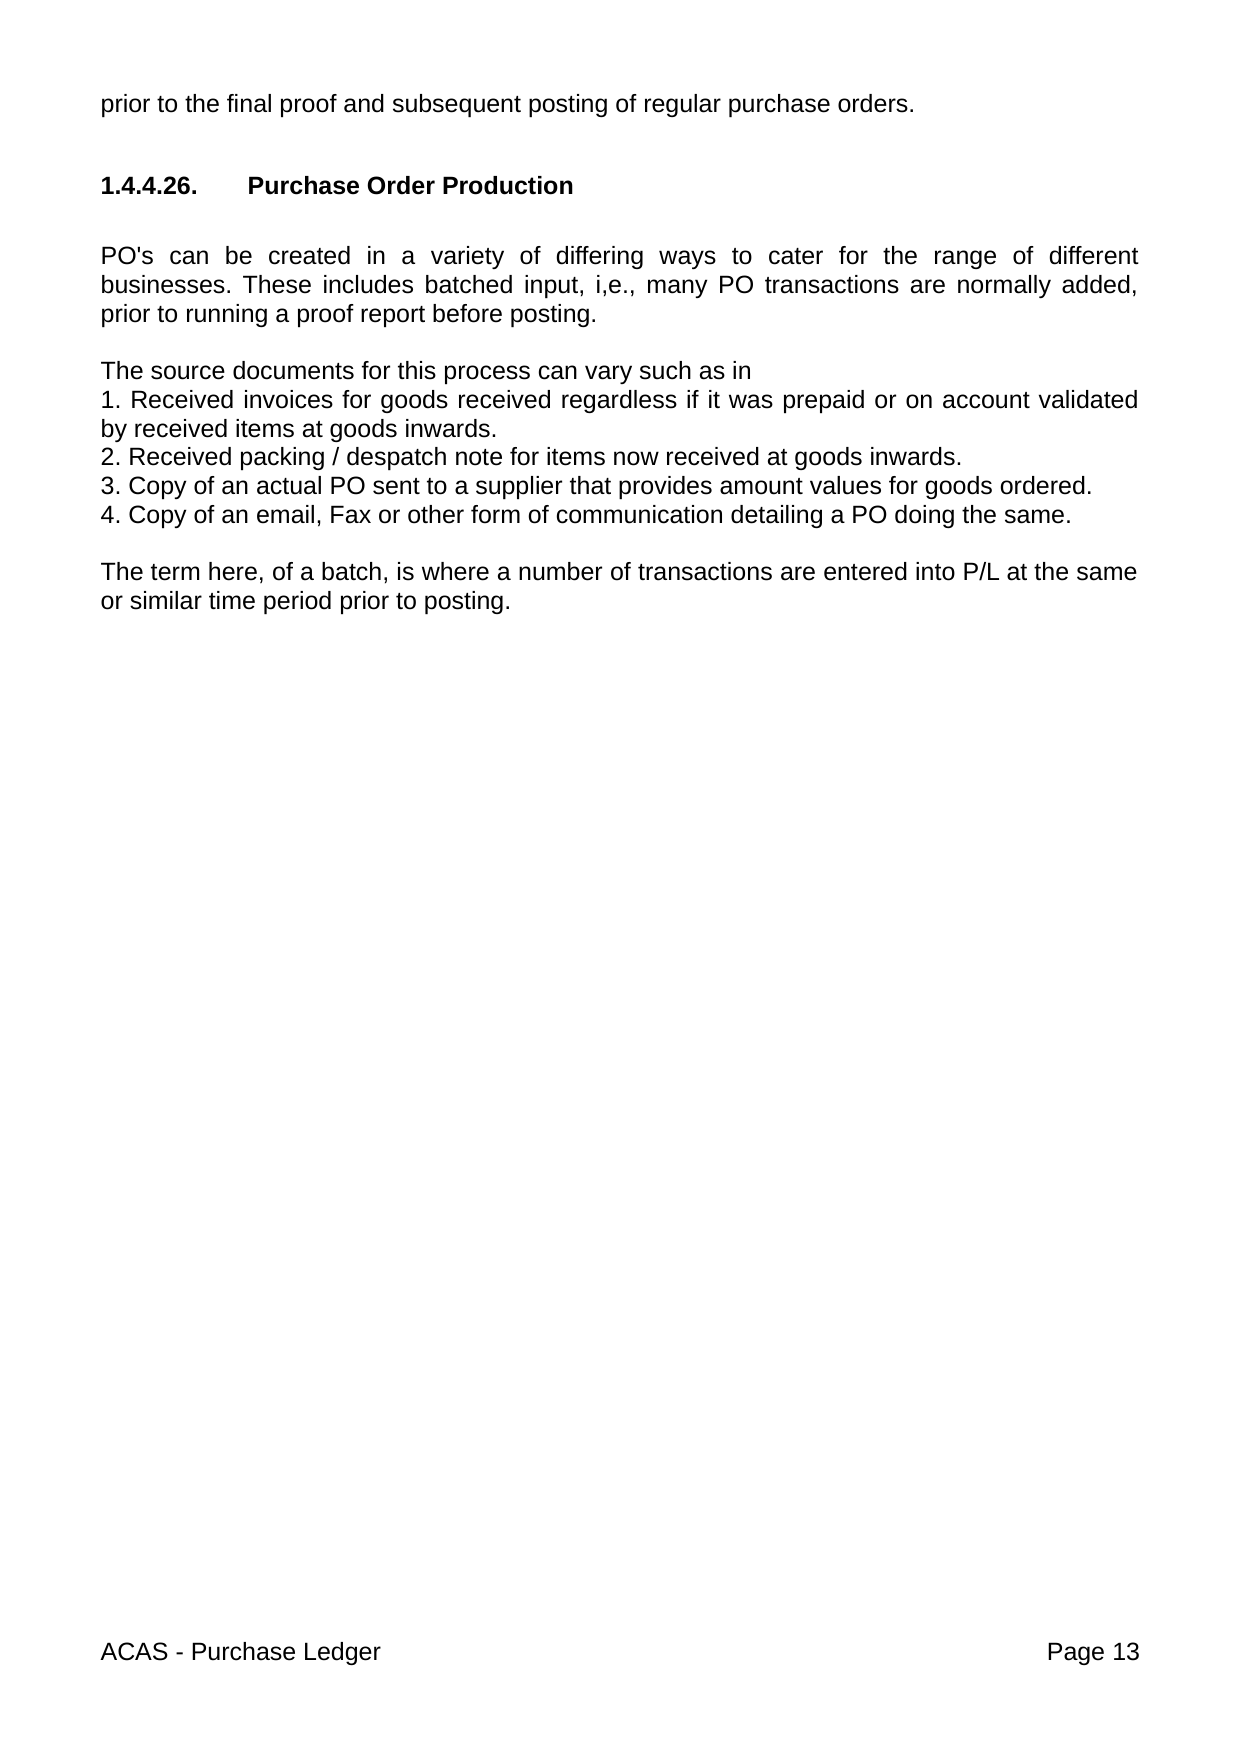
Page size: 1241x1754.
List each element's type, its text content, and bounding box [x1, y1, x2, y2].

text 2. Received packing / despatch note for items now received at goods inwards. [100, 442, 1140, 471]
text 3. Copy of an actual PO sent to a supplier that provides amount values for goods ordered. [100, 471, 1140, 500]
text The term here, of a batch, is where a number of transactions are entered into P/L at the same or similar time period prior to posting. [100, 557, 1140, 615]
text The source documents for this process can vary such as in [100, 356, 1140, 385]
text 1. Received invoices for goods received regardless if it was prepaid or on account validated by received items at goods inwards. [100, 385, 1140, 442]
text PO's can be created in a variety of differing ways to cater for the range of different businesses. These includes batched input, i,e., many PO transactions are normally added, prior to running a proof report before posting. [100, 241, 1140, 327]
text prior to the final proof and subsequent posting of regular purchase orders. [100, 88, 1140, 117]
text 4. Copy of an email, Fax or other form of communication detailing a PO doing the same. [100, 500, 1140, 528]
subtitle Purchase Order Production [100, 171, 1140, 200]
